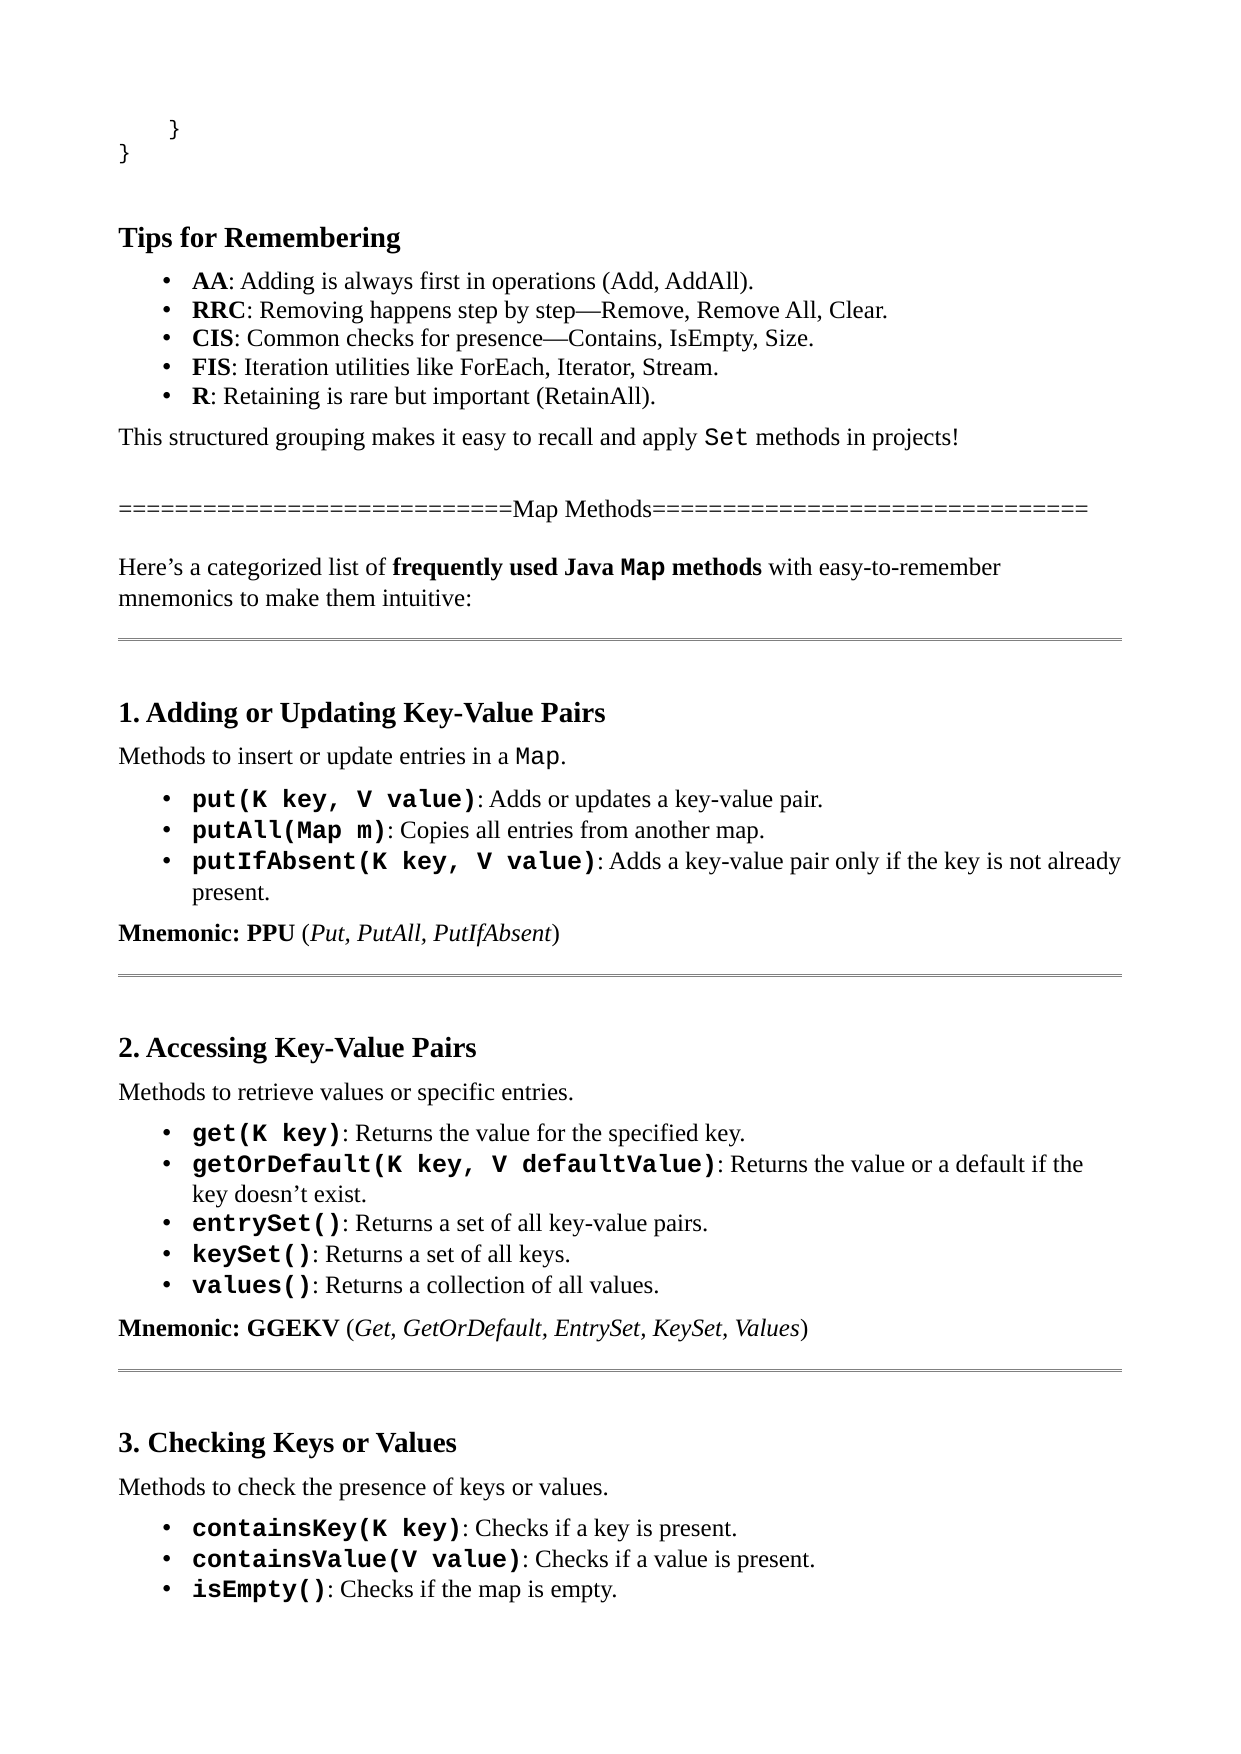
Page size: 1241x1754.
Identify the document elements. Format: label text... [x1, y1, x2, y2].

text Methods to retrieve values or specific entries. [118, 1077, 1122, 1105]
list containsValue(V value): Checks if a value is present. [162, 1544, 1122, 1574]
list entrySet(): Returns a set of all key-value pairs. [162, 1208, 1122, 1239]
text Here’s a categorized list of frequently used Java Map methods with easy-to-remember mnemonics to make them intuitive: [118, 552, 1122, 611]
text This structured grouping makes it easy to recall and apply Set methods in projects! [118, 422, 1122, 453]
list AA: Adding is always first in operations (Add, AddAll). [162, 266, 1122, 295]
list containsKey(K key): Checks if a key is present. [162, 1513, 1122, 1544]
list R: Retaining is rare but important (RetainAll). [162, 381, 1122, 410]
list put(K key, V value): Adds or updates a key-value pair. [162, 784, 1122, 815]
list values(): Returns a collection of all values. [162, 1270, 1122, 1301]
text ============================Map Methods=============================== [118, 494, 1122, 523]
list putAll(Map m): Copies all entries from another map. [162, 815, 1122, 846]
text Methods to check the presence of keys or values. [118, 1472, 1122, 1500]
text Mnemonic: GGEKV (Get, GetOrDefault, EntrySet, KeySet, Values) [118, 1313, 1122, 1342]
list getOrDefault(K key, V defaultValue): Returns the value or a default if the key doesn’t exist. [162, 1149, 1122, 1208]
list get(K key): Returns the value for the specified key. [162, 1118, 1122, 1149]
text Mnemonic: PPU (Put, PutAll, PutIfAbsent) [118, 918, 1122, 947]
list isEmpty(): Checks if the map is empty. [162, 1574, 1122, 1605]
list keySet(): Returns a set of all keys. [162, 1239, 1122, 1270]
text Methods to insert or update entries in a Map. [118, 741, 1122, 772]
list CIS: Common checks for presence—Contains, IsEmpty, Size. [162, 323, 1122, 352]
subtitle 2. Accessing Key-Value Pairs [118, 1031, 1122, 1064]
list RRC: Removing happens step by step—Remove, Remove All, Clear. [162, 295, 1122, 323]
list FIS: Iteration utilities like ForEach, Iterator, Stream. [162, 352, 1122, 381]
text } [118, 142, 1122, 165]
text } [118, 118, 1122, 142]
subtitle 3. Checking Keys or Values [118, 1426, 1122, 1459]
subtitle 1. Adding or Updating Key-Value Pairs [118, 695, 1122, 728]
list putIfAbsent(K key, V value): Adds a key-value pair only if the key is not already present. [162, 846, 1122, 906]
subtitle Tips for Remembering [118, 220, 1122, 253]
